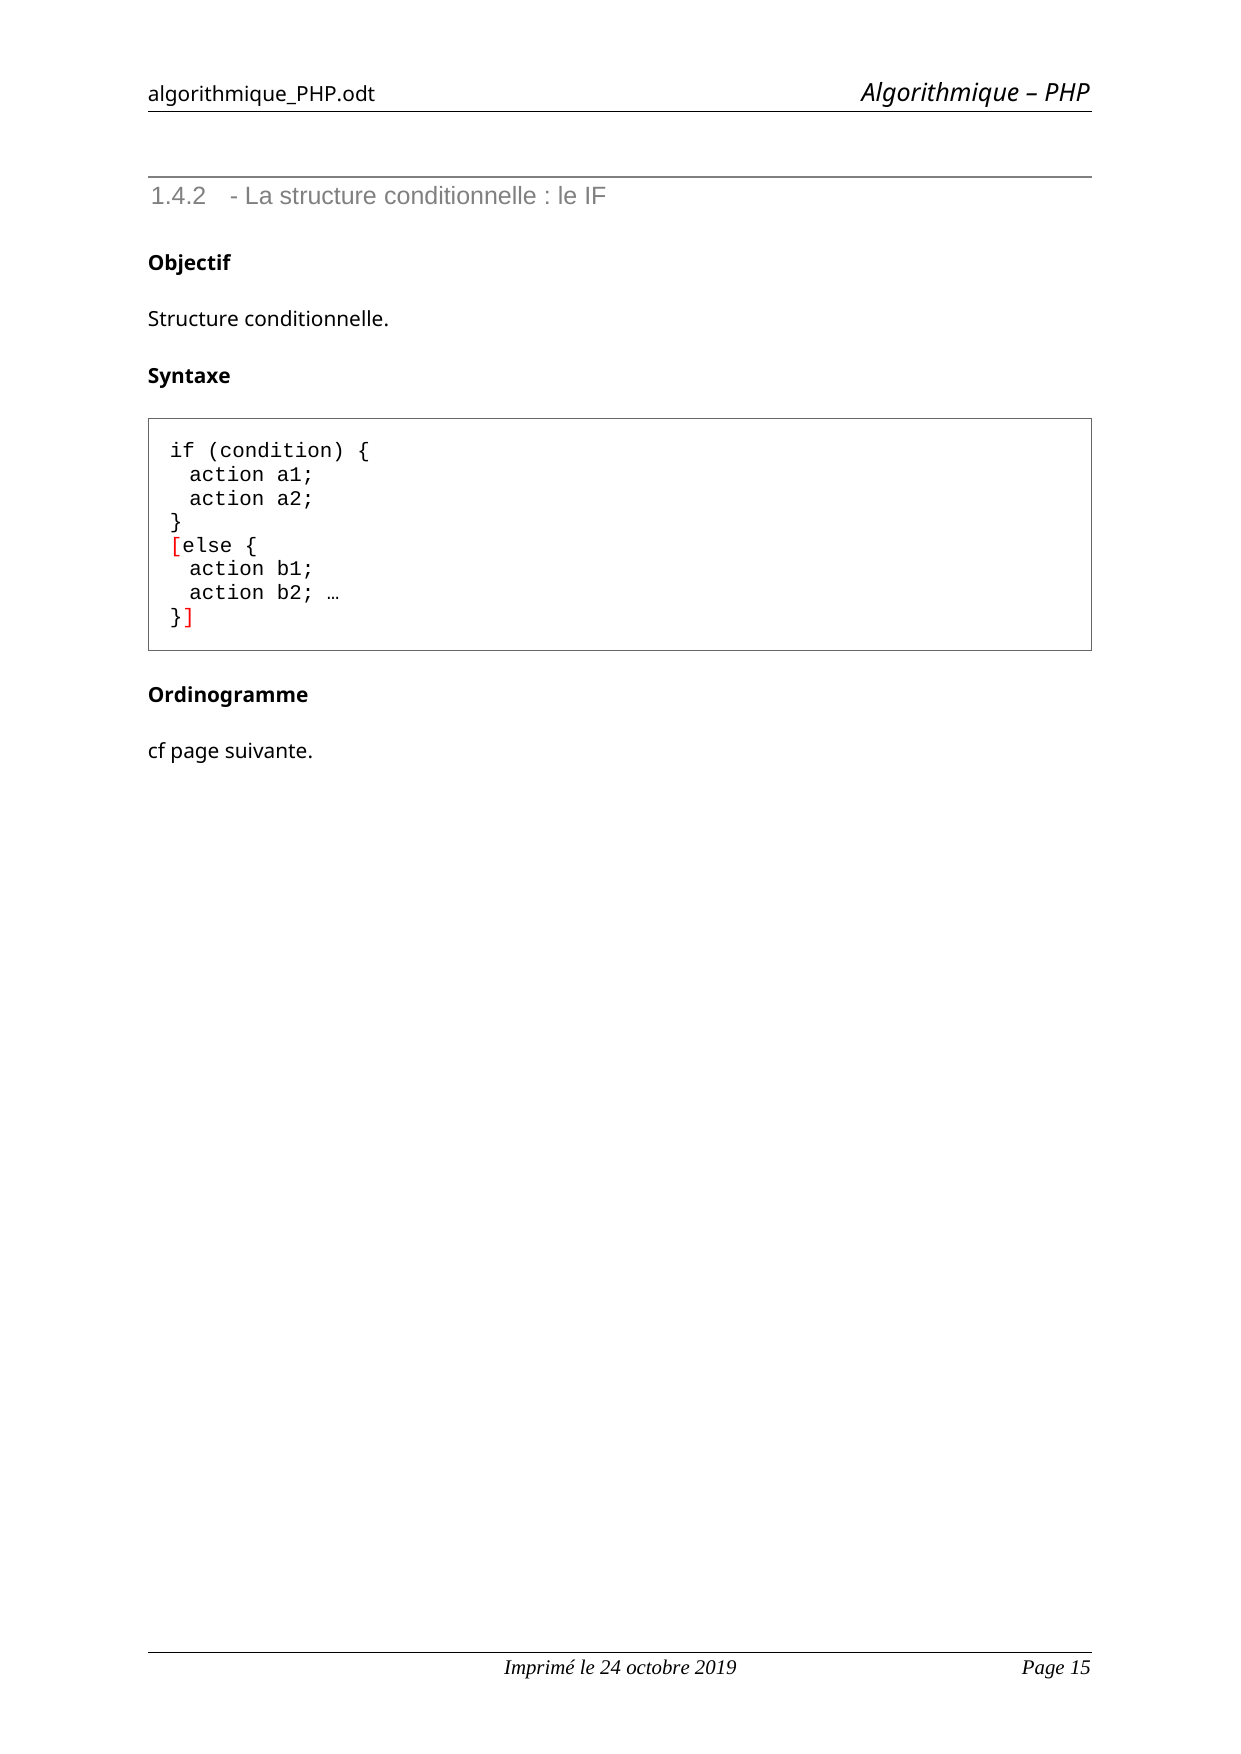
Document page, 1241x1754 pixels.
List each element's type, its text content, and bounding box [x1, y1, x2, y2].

text } [149, 489, 1091, 513]
subtitle - La structure conditionnelle : le IF [148, 178, 1092, 213]
text Structure conditionnelle. [148, 304, 1092, 333]
text action b2; … [149, 560, 1091, 584]
text action a2; [149, 466, 1091, 489]
text if (condition) { [149, 419, 1091, 442]
text Syntaxe [148, 361, 1092, 390]
text cf page suivante. [148, 737, 1092, 765]
text action a1; [149, 442, 1091, 466]
text Ordinogramme [148, 680, 1092, 708]
text [else { [149, 513, 1091, 537]
text }] [149, 584, 1091, 650]
text action b1; [149, 537, 1091, 560]
text Objectif [148, 248, 1092, 276]
